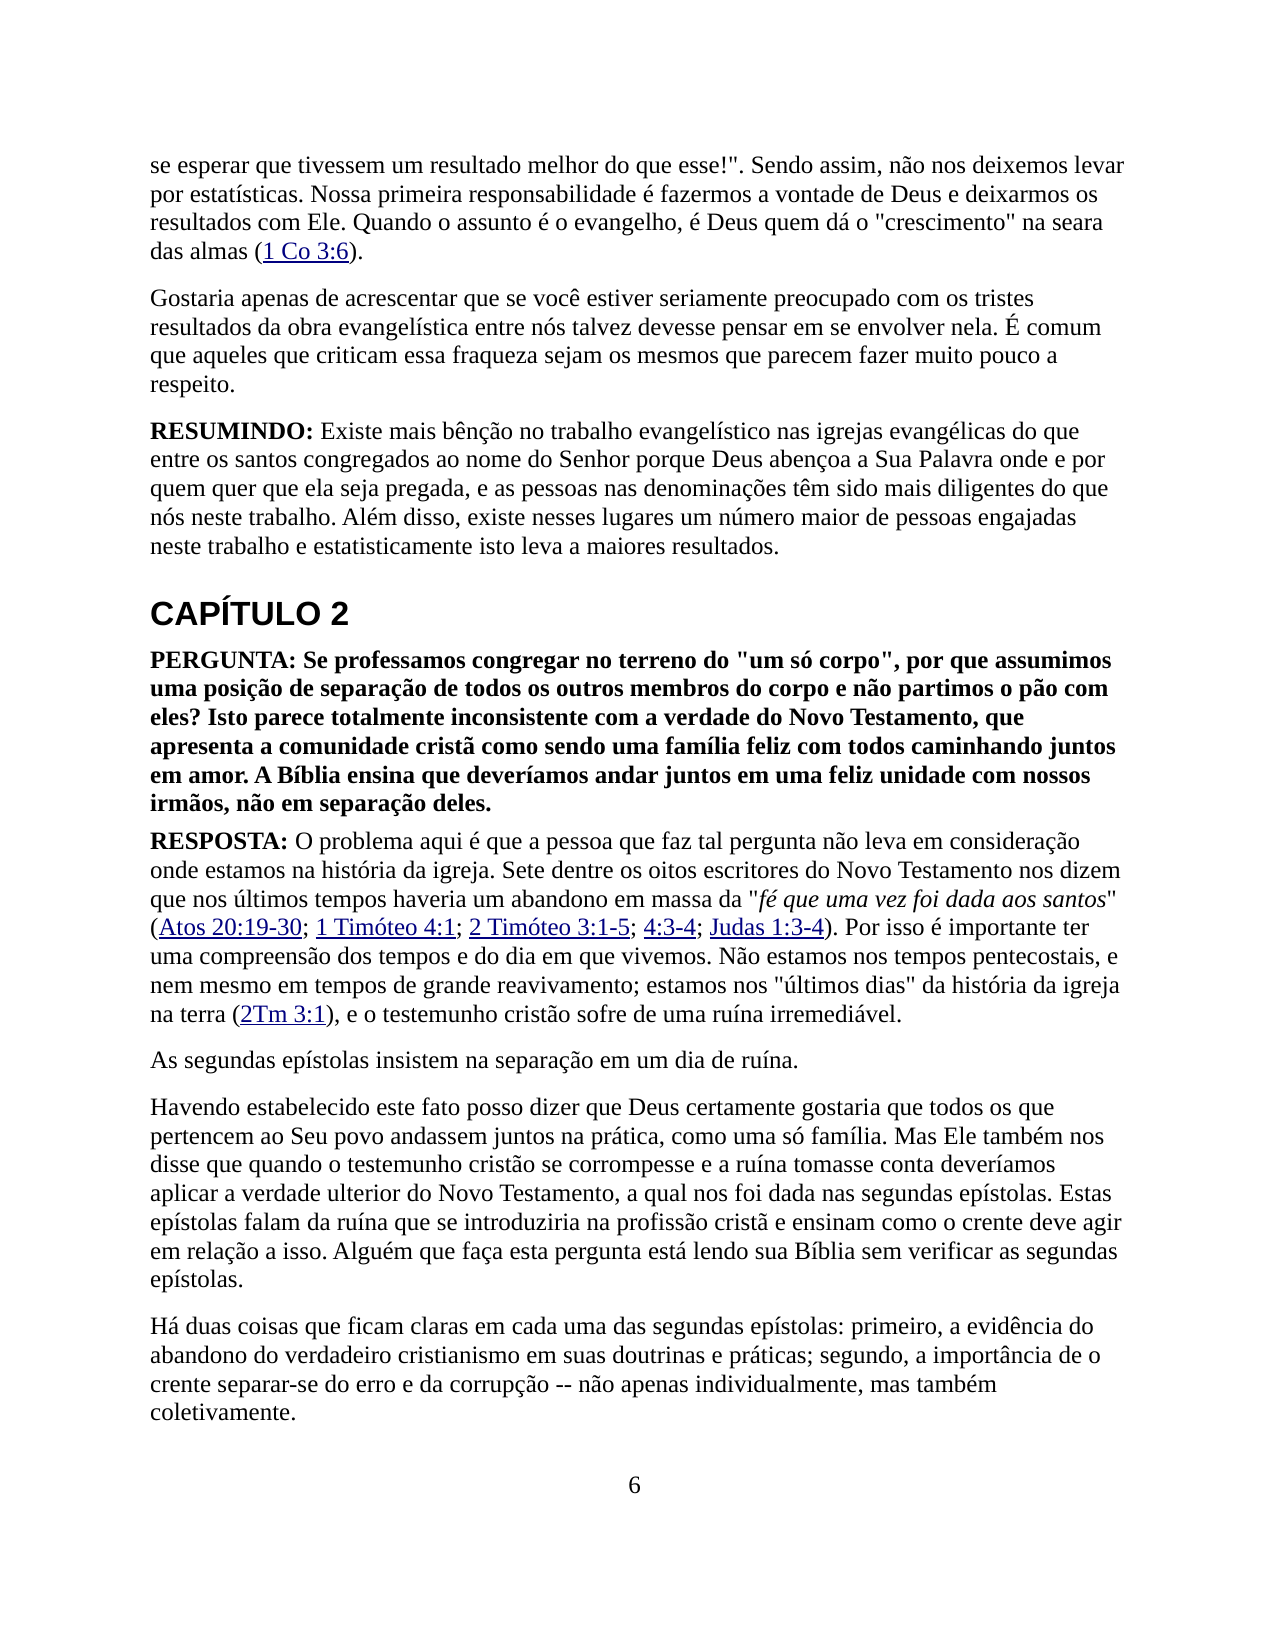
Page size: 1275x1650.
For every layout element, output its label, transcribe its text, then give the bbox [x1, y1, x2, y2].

subtitle CAPÍTULO 2 [150, 593, 1125, 632]
text Havendo estabelecido este fato posso dizer que Deus certamente gostaria que todos os que pertencem ao Seu povo andassem juntos na prática, como uma só família. Mas Ele também nos disse que quando o testemunho cristão se corrompesse e a ruína tomasse conta deveríamos aplicar a verdade ulterior do Novo Testamento, a qual nos foi dada nas segundas epístolas. Estas epístolas falam da ruína que se introduziria na profissão cristã e ensinam como o crente deve agir em relação a isso. Alguém que faça esta pergunta está lendo sua Bíblia sem verificar as segundas epístolas. [150, 1092, 1125, 1293]
text PERGUNTA: Se professamos congregar no terreno do "um só corpo", por que assumimos uma posição de separação de todos os outros membros do corpo e não partimos o pão com eles? Isto parece totalmente inconsistente com a verdade do Novo Testamento, que apresenta a comunidade cristã como sendo uma família feliz com todos caminhando juntos em amor. A Bíblia ensina que deveríamos andar juntos em uma feliz unidade com nossos irmãos, não em separação deles. [150, 645, 1125, 817]
text As segundas epístolas insistem na separação em um dia de ruína. [150, 1045, 1125, 1074]
text Há duas coisas que ficam claras em cada uma das segundas epístolas: primeiro, a evidência do abandono do verdadeiro cristianismo em suas doutrinas e práticas; segundo, a importância de o crente separar-se do erro e da corrupção -- não apenas individualmente, mas também coletivamente. [150, 1311, 1125, 1426]
text Gostaria apenas de acrescentar que se você estiver seriamente preocupado com os tristes resultados da obra evangelística entre nós talvez devesse pensar em se envolver nela. É comum que aqueles que criticam essa fraqueza sejam os mesmos que parecem fazer muito pouco a respeito. [150, 283, 1125, 398]
text RESPOSTA: O problema aqui é que a pessoa que faz tal pergunta não leva em consideração onde estamos na história da igreja. Sete dentre os oitos escritores do Novo Testamento nos dizem que nos últimos tempos haveria um abandono em massa da "fé que uma vez foi dada aos santos" (Atos 20:19-30; 1 Timóteo 4:1; 2 Timóteo 3:1-5; 4:3-4; Judas 1:3-4). Por isso é importante ter uma compreensão dos tempos e do dia em que vivemos. Não estamos nos tempos pentecostais, e nem mesmo em tempos de grande reavivamento; estamos nos "últimos dias" da história da igreja na terra (2Tm 3:1), e o testemunho cristão sofre de uma ruína irremediável. [150, 826, 1125, 1027]
text RESUMINDO: Existe mais bênção no trabalho evangelístico nas igrejas evangélicas do que entre os santos congregados ao nome do Senhor porque Deus abençoa a Sua Palavra onde e por quem quer que ela seja pregada, e as pessoas nas denominações têm sido mais diligentes do que nós neste trabalho. Além disso, existe nesses lugares um número maior de pessoas engajadas neste trabalho e estatisticamente isto leva a maiores resultados. [150, 416, 1125, 559]
text se esperar que tivessem um resultado melhor do que esse!". Sendo assim, não nos deixemos levar por estatísticas. Nossa primeira responsabilidade é fazermos a vontade de Deus e deixarmos os resultados com Ele. Quando o assunto é o evangelho, é Deus quem dá o "crescimento" na seara das almas (1 Co 3:6). [150, 150, 1125, 265]
